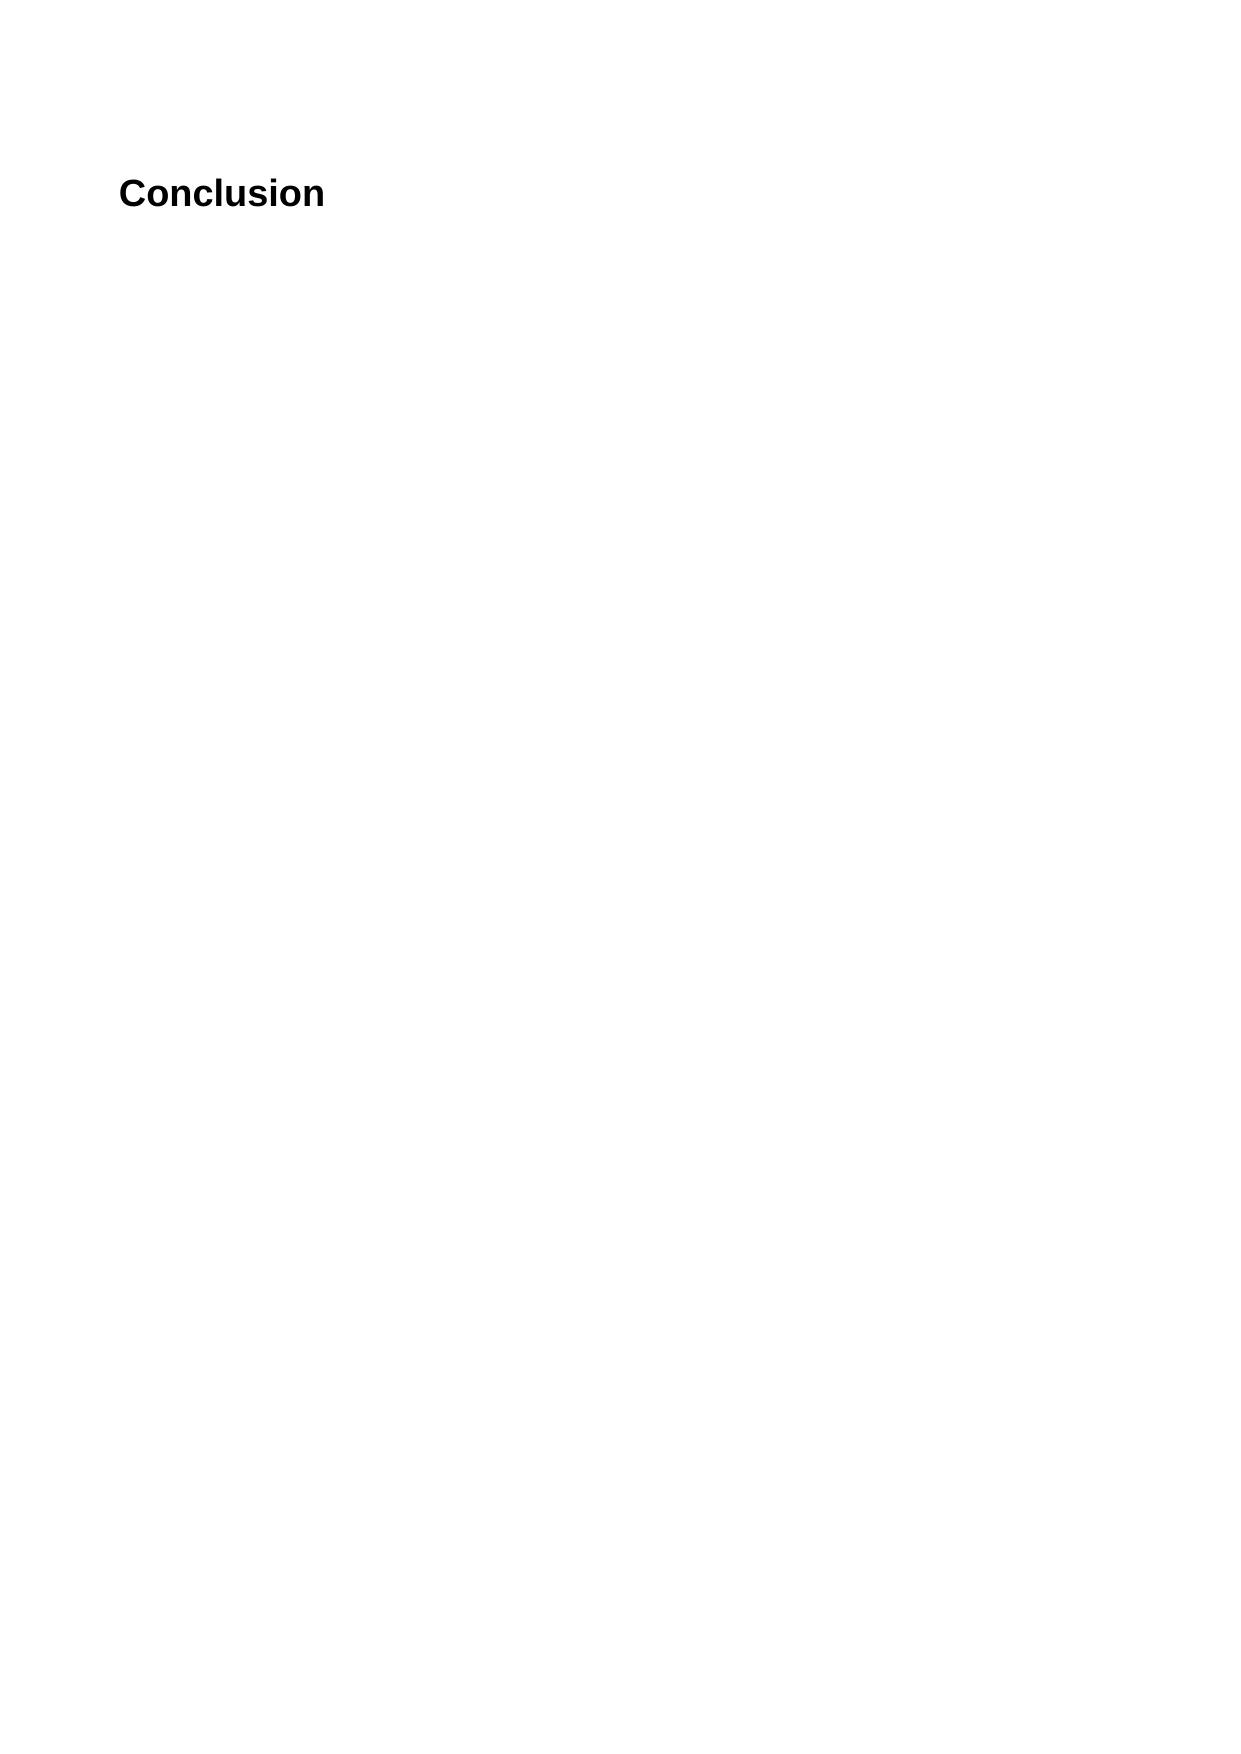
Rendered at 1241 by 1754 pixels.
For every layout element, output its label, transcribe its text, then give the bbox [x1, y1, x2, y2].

subtitle Conclusion [119, 171, 1121, 214]
